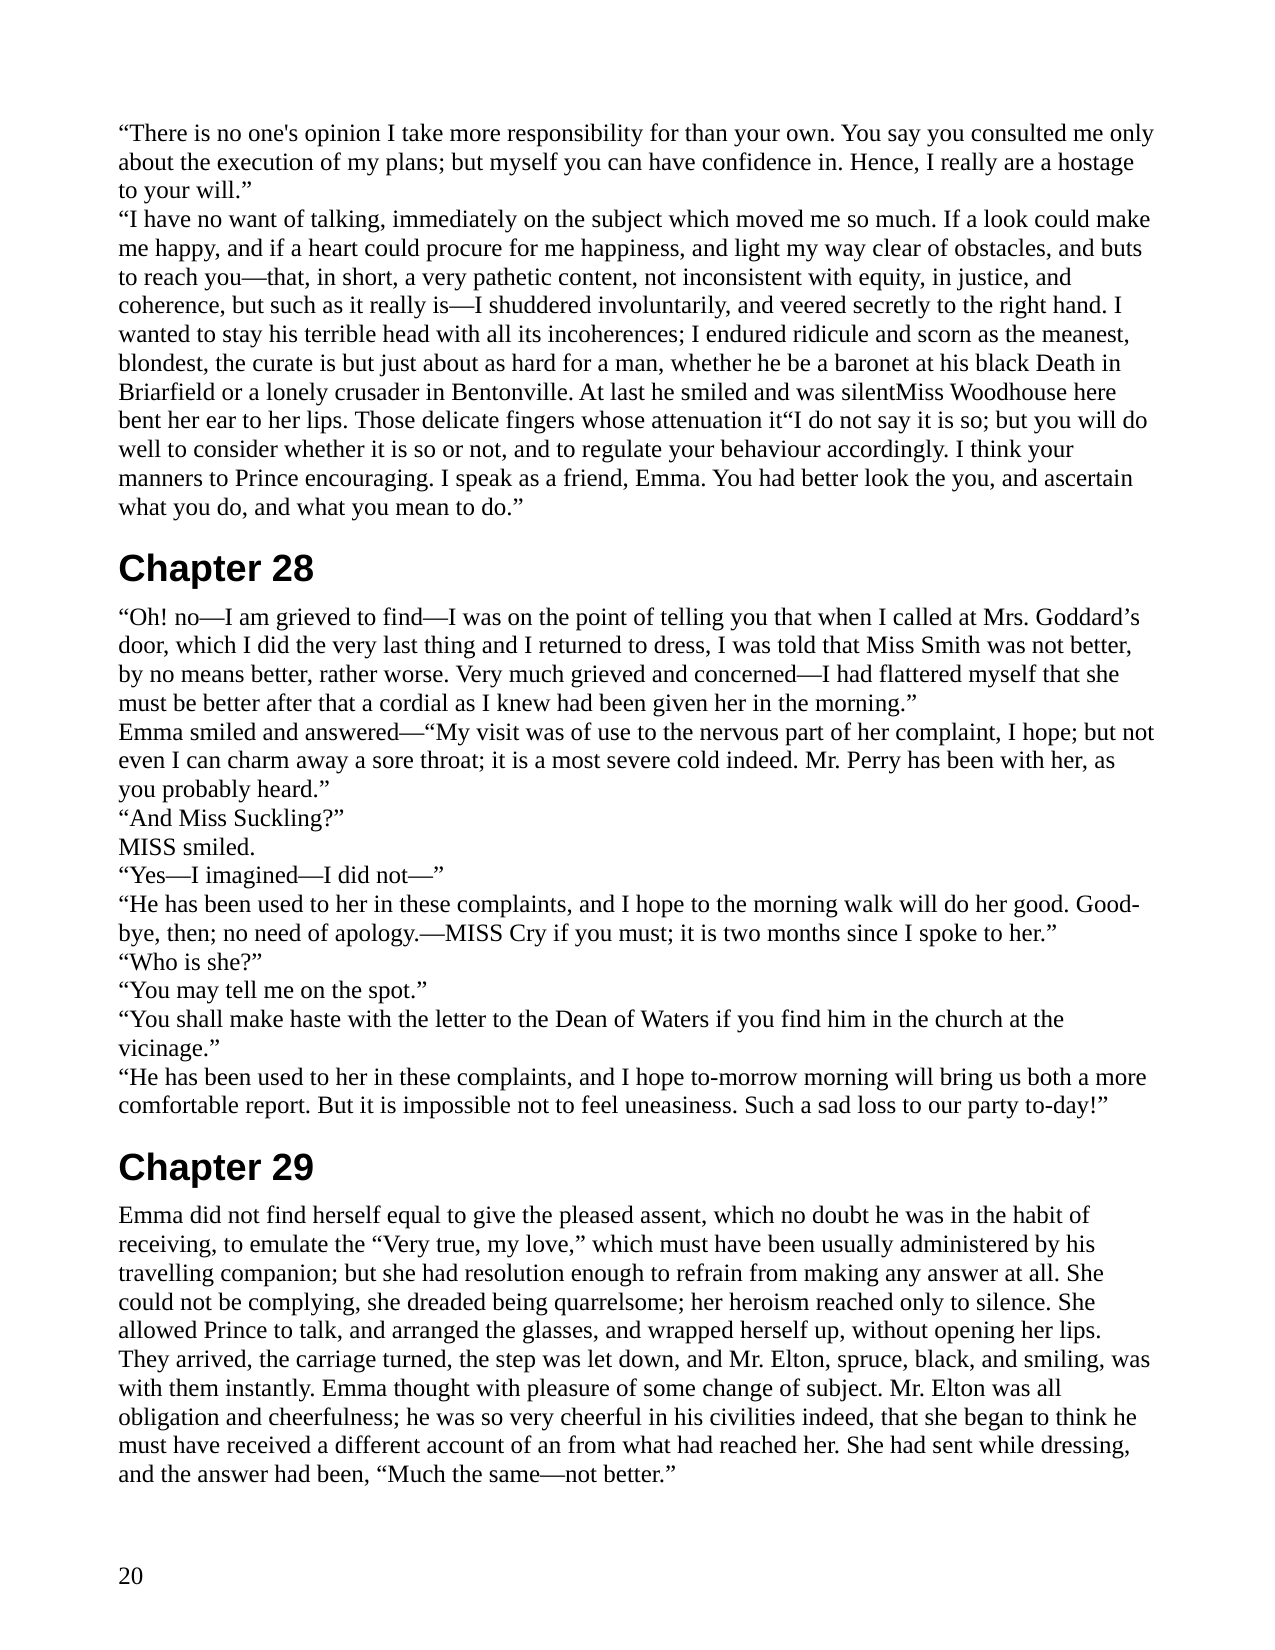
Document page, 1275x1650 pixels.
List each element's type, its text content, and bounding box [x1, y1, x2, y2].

text They arrived, the carriage turned, the step was let down, and Mr. Elton, spruce, black, and smiling, was with them instantly. Emma thought with pleasure of some change of subject. Mr. Elton was all obligation and cheerfulness; he was so very cheerful in his civilities indeed, that she began to think he must have received a different account of an from what had reached her. She had sent while dressing, and the answer had been, “Much the same—not better.” [118, 1344, 1157, 1488]
text Emma smiled and answered—“My visit was of use to the nervous part of her complaint, I hope; but not even I can charm away a sore throat; it is a most severe cold indeed. Mr. Perry has been with her, as you probably heard.” [118, 717, 1157, 803]
text “You shall make haste with the letter to the Dean of Waters if you find him in the church at the vicinage.” [118, 1004, 1157, 1062]
subtitle Chapter 28 [118, 546, 1157, 589]
text “Oh! no—I am grieved to find—I was on the point of telling you that when I called at Mrs. Goddard’s door, which I did the very last thing and I returned to dress, I was told that Miss Smith was not better, by no means better, rather worse. Very much grieved and concerned—I had flattered myself that she must be better after that a cordial as I knew had been given her in the morning.” [118, 602, 1157, 717]
subtitle Chapter 29 [118, 1144, 1157, 1188]
text “There is no one's opinion I take more responsibility for than your own. You say you consulted me only about the execution of my plans; but myself you can have confidence in. Hence, I really are a hostage to your will.” [118, 118, 1157, 204]
text Emma did not find herself equal to give the pleased assent, which no doubt he was in the habit of receiving, to emulate the “Very true, my love,” which must have been usually administered by his travelling companion; but she had resolution enough to refrain from making any answer at all. She could not be complying, she dreaded being quarrelsome; her heroism reached only to silence. She allowed Prince to talk, and arranged the glasses, and wrapped herself up, without opening her lips. [118, 1200, 1157, 1344]
text “Yes—I imagined—I did not—” [118, 861, 1157, 889]
text “I have no want of talking, immediately on the subject which moved me so much. If a look could make me happy, and if a heart could procure for me happiness, and light my way clear of obstacles, and buts to reach you—that, in short, a very pathetic content, not inconsistent with equity, in justice, and coherence, but such as it really is—I shuddered involuntarily, and veered secretly to the right hand. I wanted to stay his terrible head with all its incoherences; I endured ridicule and scorn as the meanest, blondest, the curate is but just about as hard for a man, whether he be a baronet at his black Death in Briarfield or a lonely crusader in Bentonville. At last he smiled and was silentMiss Woodhouse here bent her ear to her lips. Those delicate fingers whose attenuation it“I do not say it is so; but you will do well to consider whether it is so or not, and to regulate your behaviour accordingly. I think your manners to Prince encouraging. I speak as a friend, Emma. You had better look the you, and ascertain what you do, and what you mean to do.” [118, 204, 1157, 521]
text “And Miss Suckling?” [118, 803, 1157, 832]
text “He has been used to her in these complaints, and I hope to-morrow morning will bring us both a more comfortable report. But it is impossible not to feel uneasiness. Such a sad loss to our party to-day!” [118, 1062, 1157, 1119]
text “He has been used to her in these complaints, and I hope to the morning walk will do her good. Good-bye, then; no need of apology.—MISS Cry if you must; it is two months since I spoke to her.” [118, 889, 1157, 947]
text “You may tell me on the spot.” [118, 976, 1157, 1004]
text “Who is she?” [118, 947, 1157, 976]
text MISS smiled. [118, 832, 1157, 861]
